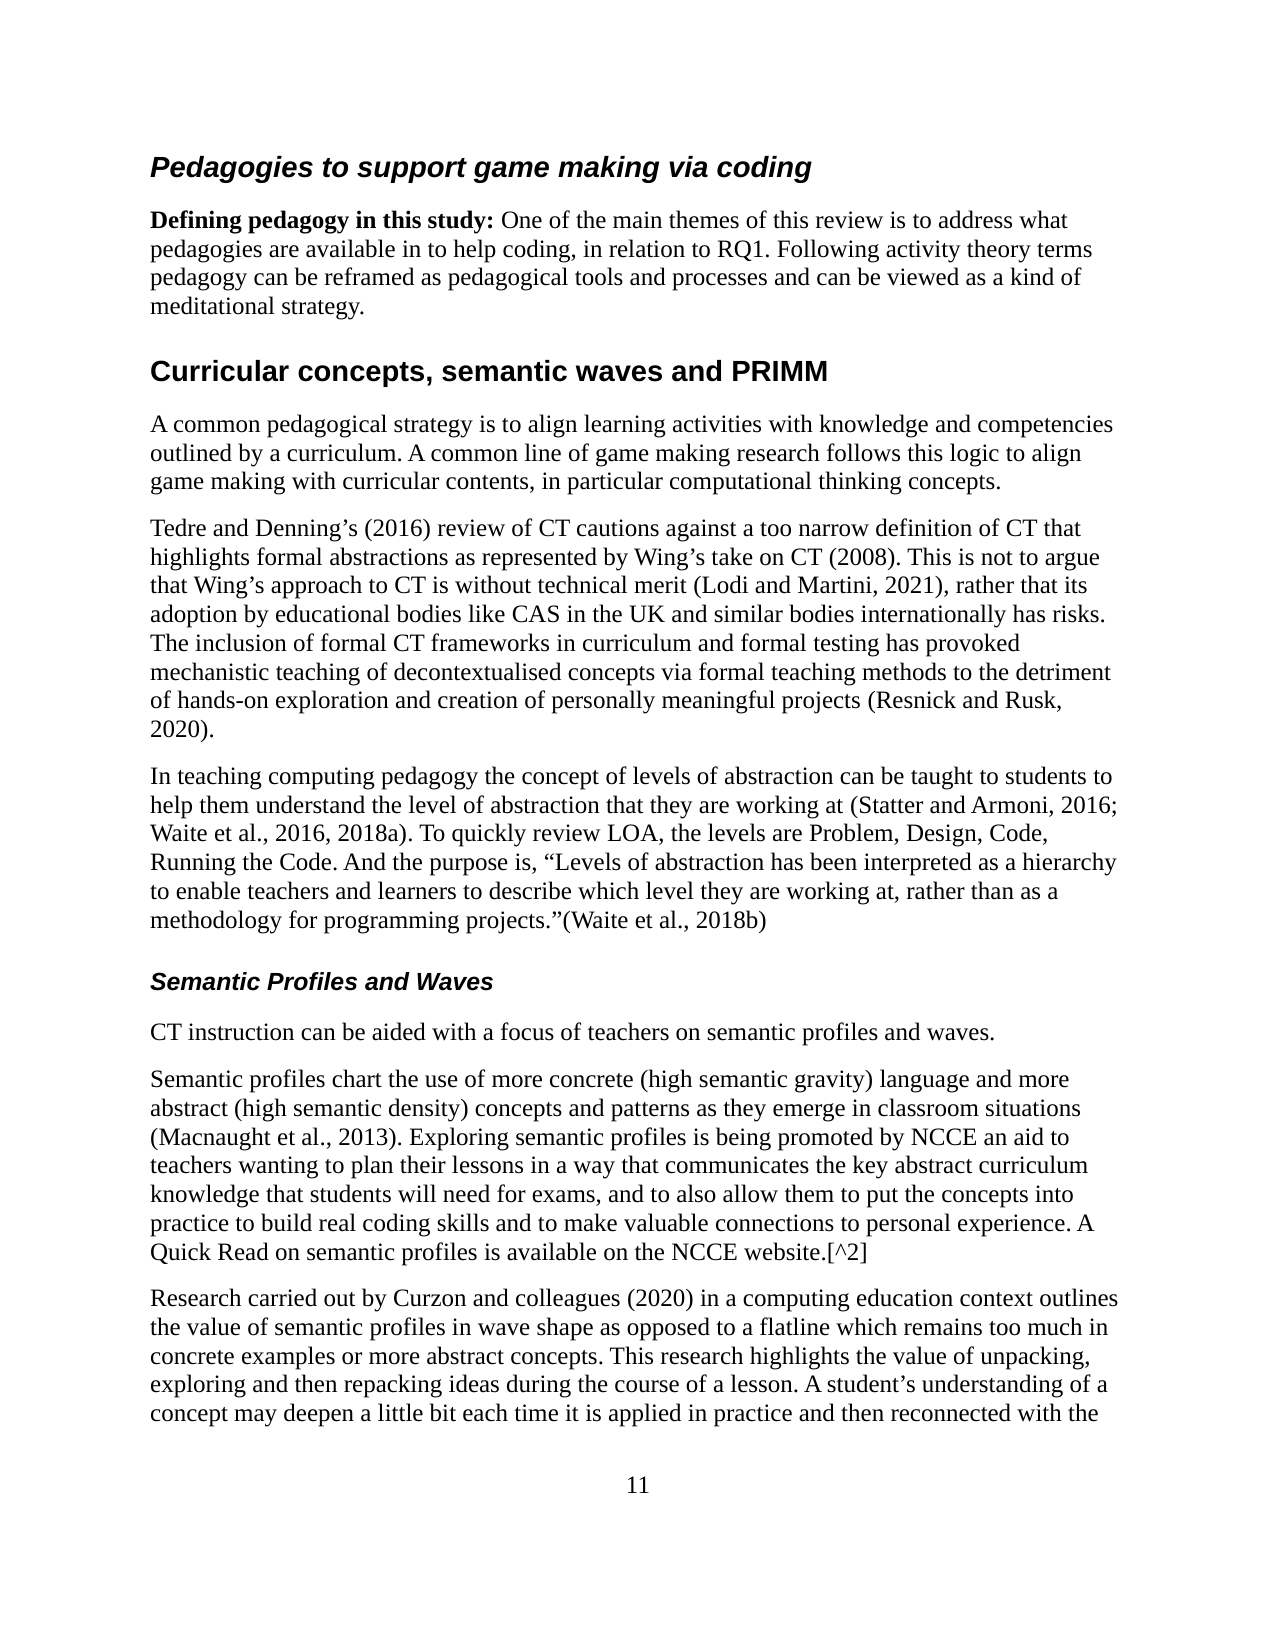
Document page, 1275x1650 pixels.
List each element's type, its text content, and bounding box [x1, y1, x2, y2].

text CT instruction can be aided with a focus of teachers on semantic profiles and waves. [150, 1017, 1125, 1046]
text Defining pedagogy in this study: One of the main themes of this review is to address what pedagogies are available in to help coding, in relation to RQ1. Following activity theory terms pedagogy can be reframed as pedagogical tools and processes and can be viewed as a kind of meditational strategy. [150, 205, 1125, 320]
text A common pedagogical strategy is to align learning activities with knowledge and competencies outlined by a curriculum. A common line of game making research follows this logic to align game making with curricular contents, in particular computational thinking concepts. [150, 409, 1125, 495]
text Semantic profiles chart the use of more concrete (high semantic gravity) language and more abstract (high semantic density) concepts and patterns as they emerge in classroom situations (Macnaught et al., 2013). Exploring semantic profiles is being promoted by NCCE an aid to teachers wanting to plan their lessons in a way that communicates the key abstract curriculum knowledge that students will need for exams, and to also allow them to put the concepts into practice to build real coding skills and to make valuable connections to personal experience. A Quick Read on semantic profiles is available on the NCCE website.[^2] [150, 1064, 1125, 1265]
subtitle Semantic Profiles and Waves [150, 967, 1125, 996]
text In teaching computing pedagogy the concept of levels of abstraction can be taught to students to help them understand the level of abstraction that they are working at (Statter and Armoni, 2016; Waite et al., 2016, 2018a). To quickly review LOA, the levels are Problem, Design, Code, Running the Code. And the purpose is, “Levels of abstraction has been interpreted as a hierarchy to enable teachers and learners to describe which level they are working at, rather than as a methodology for programming projects.”(Waite et al., 2018b) [150, 761, 1125, 933]
text Tedre and Denning’s (2016) review of CT cautions against a too narrow definition of CT that highlights formal abstractions as represented by Wing’s take on CT (2008). This is not to argue that Wing’s approach to CT is without technical merit (Lodi and Martini, 2021), rather that its adoption by educational bodies like CAS in the UK and similar bodies internationally has risks. The inclusion of formal CT frameworks in curriculum and formal testing has provoked mechanistic teaching of decontextualised concepts via formal teaching methods to the detriment of hands-on exploration and creation of personally meaningful projects (Resnick and Rusk, 2020). [150, 513, 1125, 743]
text Research carried out by Curzon and colleagues (2020) in a computing education context outlines the value of semantic profiles in wave shape as opposed to a flatline which remains too much in concrete examples or more abstract concepts. This research highlights the value of unpacking, exploring and then repacking ideas during the course of a lesson. A student’s understanding of a concept may deepen a little bit each time it is applied in practice and then reconnected with the [150, 1283, 1125, 1427]
subtitle Curricular concepts, semantic waves and PRIMM [150, 354, 1125, 387]
subtitle Pedagogies to support game making via coding [150, 150, 1125, 183]
